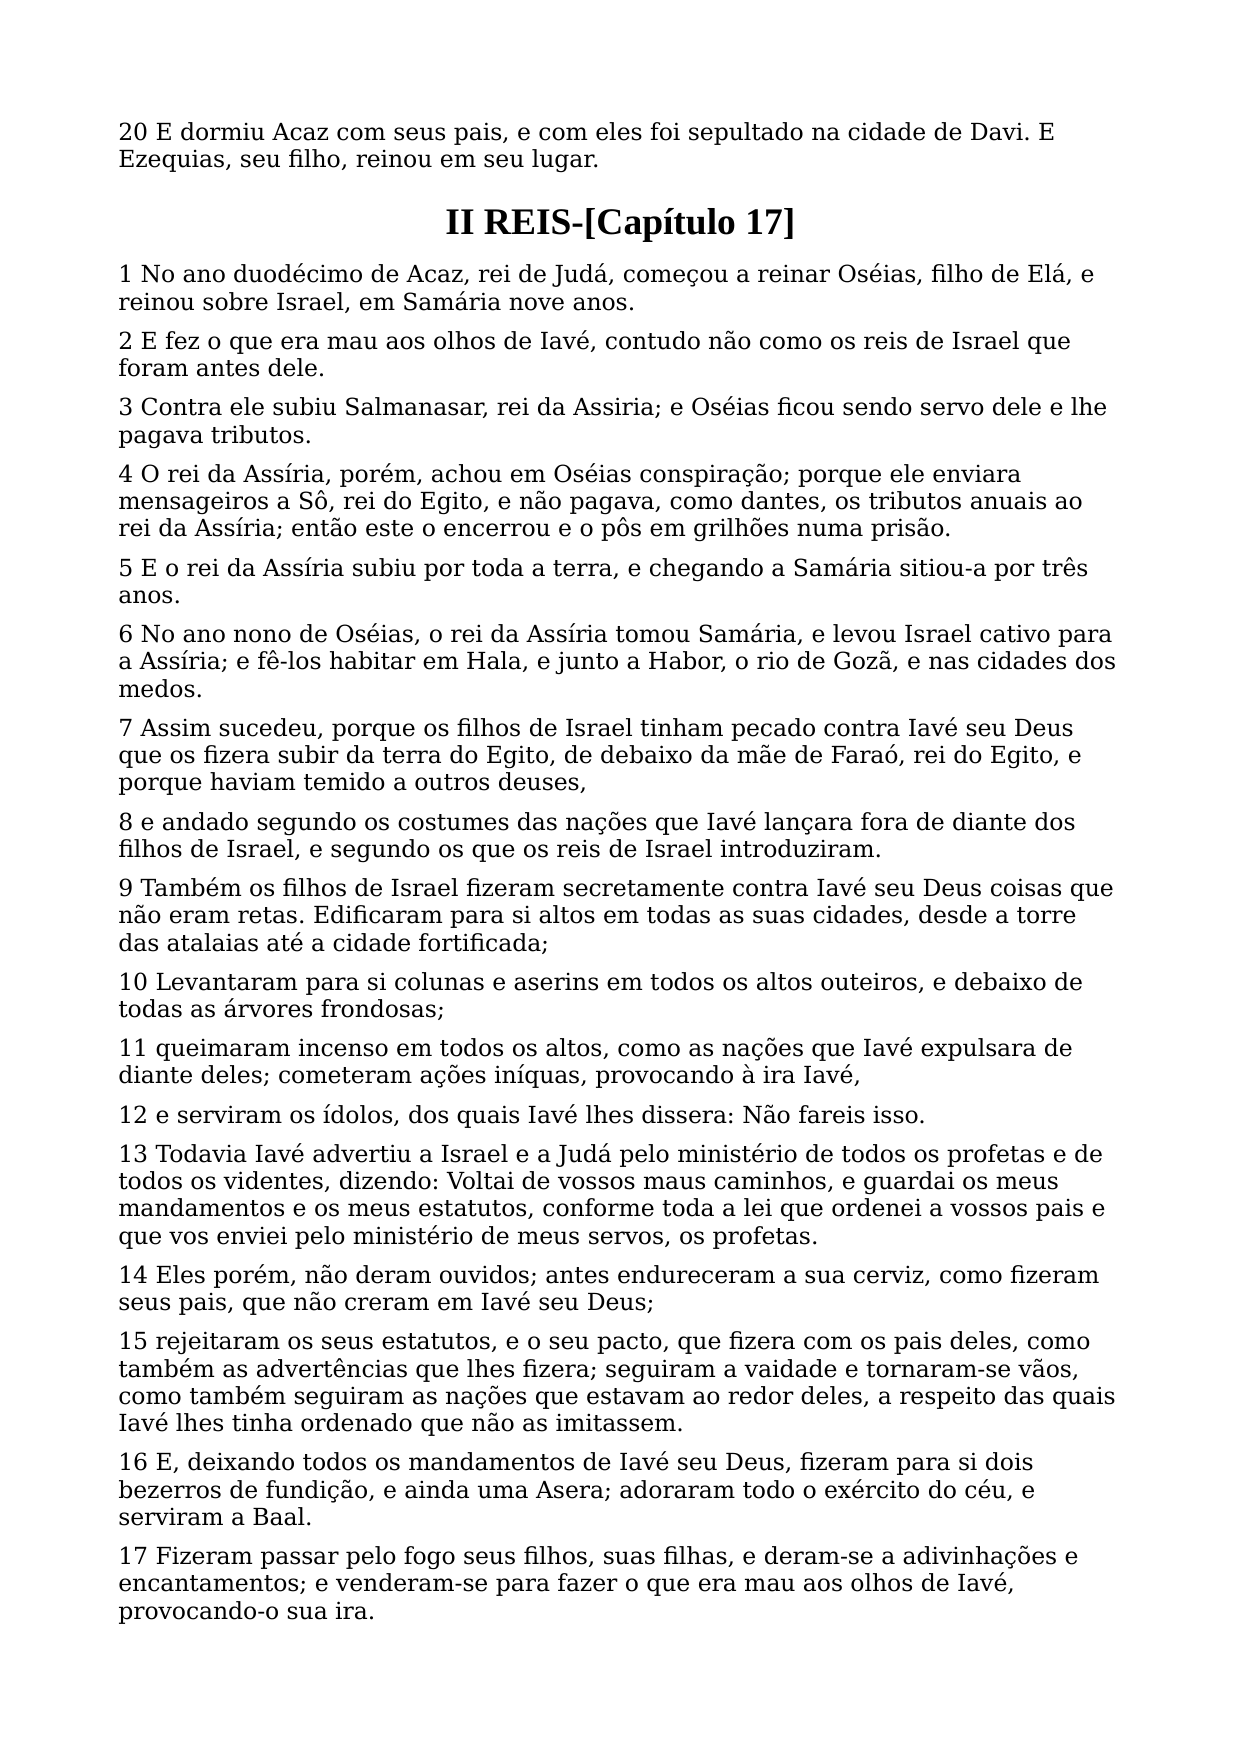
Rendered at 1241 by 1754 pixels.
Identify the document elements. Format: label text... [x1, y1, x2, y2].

text 20 E dormiu Acaz com seus pais, e com eles foi sepultado na cidade de Davi. E Ezequias, seu filho, reinou em seu lugar. [118, 118, 1122, 173]
text 11 queimaram incenso em todos os altos, como as nações que Iavé expulsara de diante deles; cometeram ações iníquas, provocando à ira Iavé, [118, 1035, 1122, 1089]
text 13 Todavia Iavé advertiu a Israel e a Judá pelo ministério de todos os profetas e de todos os videntes, dizendo: Voltai de vossos maus caminhos, e guardai os meus mandamentos e os meus estatutos, conforme toda a lei que ordenei a vossos pais e que vos enviei pelo ministério de meus servos, os profetas. [118, 1140, 1122, 1249]
text 5 E o rei da Assíria subiu por toda a terra, e chegando a Samária sitiou-a por três anos. [118, 554, 1122, 609]
text 7 Assim sucedeu, porque os filhos de Israel tinham pecado contra Iavé seu Deus que os fizera subir da terra do Egito, de debaixo da mãe de Faraó, rei do Egito, e porque haviam temido a outros deuses, [118, 714, 1122, 796]
text 6 No ano nono de Oséias, o rei da Assíria tomou Samária, e levou Israel cativo para a Assíria; e fê-los habitar em Hala, e junto a Habor, o rio de Gozã, e nas cidades dos medos. [118, 621, 1122, 702]
text 8 e andado segundo os costumes das nações que Iavé lançara fora de diante dos filhos de Israel, e segundo os que os reis de Israel introduziram. [118, 808, 1122, 863]
text 17 Fizeram passar pelo fogo seus filhos, suas filhas, e deram-se a adivinhações e encantamentos; e venderam-se para fazer o que era mau aos olhos de Iavé, provocando-o sua ira. [118, 1543, 1122, 1624]
text 15 rejeitaram os seus estatutos, e o seu pacto, que fizera com os pais deles, como também as advertências que lhes fizera; seguiram a vaidade e tornaram-se vãos, como também seguiram as nações que estavam ao redor deles, a respeito das quais Iavé lhes tinha ordenado que não as imitassem. [118, 1328, 1122, 1437]
text 10 Levantaram para si colunas e aserins em todos os altos outeiros, e debaixo de todas as árvores frondosas; [118, 968, 1122, 1023]
text 3 Contra ele subiu Salmanasar, rei da Assiria; e Oséias ficou sendo servo dele e lhe pagava tributos. [118, 394, 1122, 448]
text 9 Também os filhos de Israel fizeram secretamente contra Iavé seu Deus coisas que não eram retas. Edificaram para si altos em todas as suas cidades, desde a torre das atalaias até a cidade fortificada; [118, 874, 1122, 956]
text 2 E fez o que era mau aos olhos de Iavé, contudo não como os reis de Israel que foram antes dele. [118, 327, 1122, 382]
text 16 E, deixando todos os mandamentos de Iavé seu Deus, fizeram para si dois bezerros de fundição, e ainda uma Asera; adoraram todo o exército do céu, e serviram a Baal. [118, 1449, 1122, 1531]
text 12 e serviram os ídolos, dos quais Iavé lhes dissera: Não fareis isso. [118, 1101, 1122, 1128]
text 4 O rei da Assíria, porém, achou em Oséias conspiração; porque ele enviara mensageiros a Sô, rei do Egito, e não pagava, como dantes, os tributos anuais ao rei da Assíria; então este o encerrou e o pôs em grilhões numa prisão. [118, 460, 1122, 542]
text 14 Eles porém, não deram ouvidos; antes endureceram a sua cerviz, como fizeram seus pais, que não creram em Iavé seu Deus; [118, 1261, 1122, 1316]
subtitle II REIS-[Capítulo 17] [118, 199, 1122, 243]
text 1 No ano duodécimo de Acaz, rei de Judá, começou a reinar Oséias, filho de Elá, e reinou sobre Israel, em Samária nove anos. [118, 261, 1122, 316]
